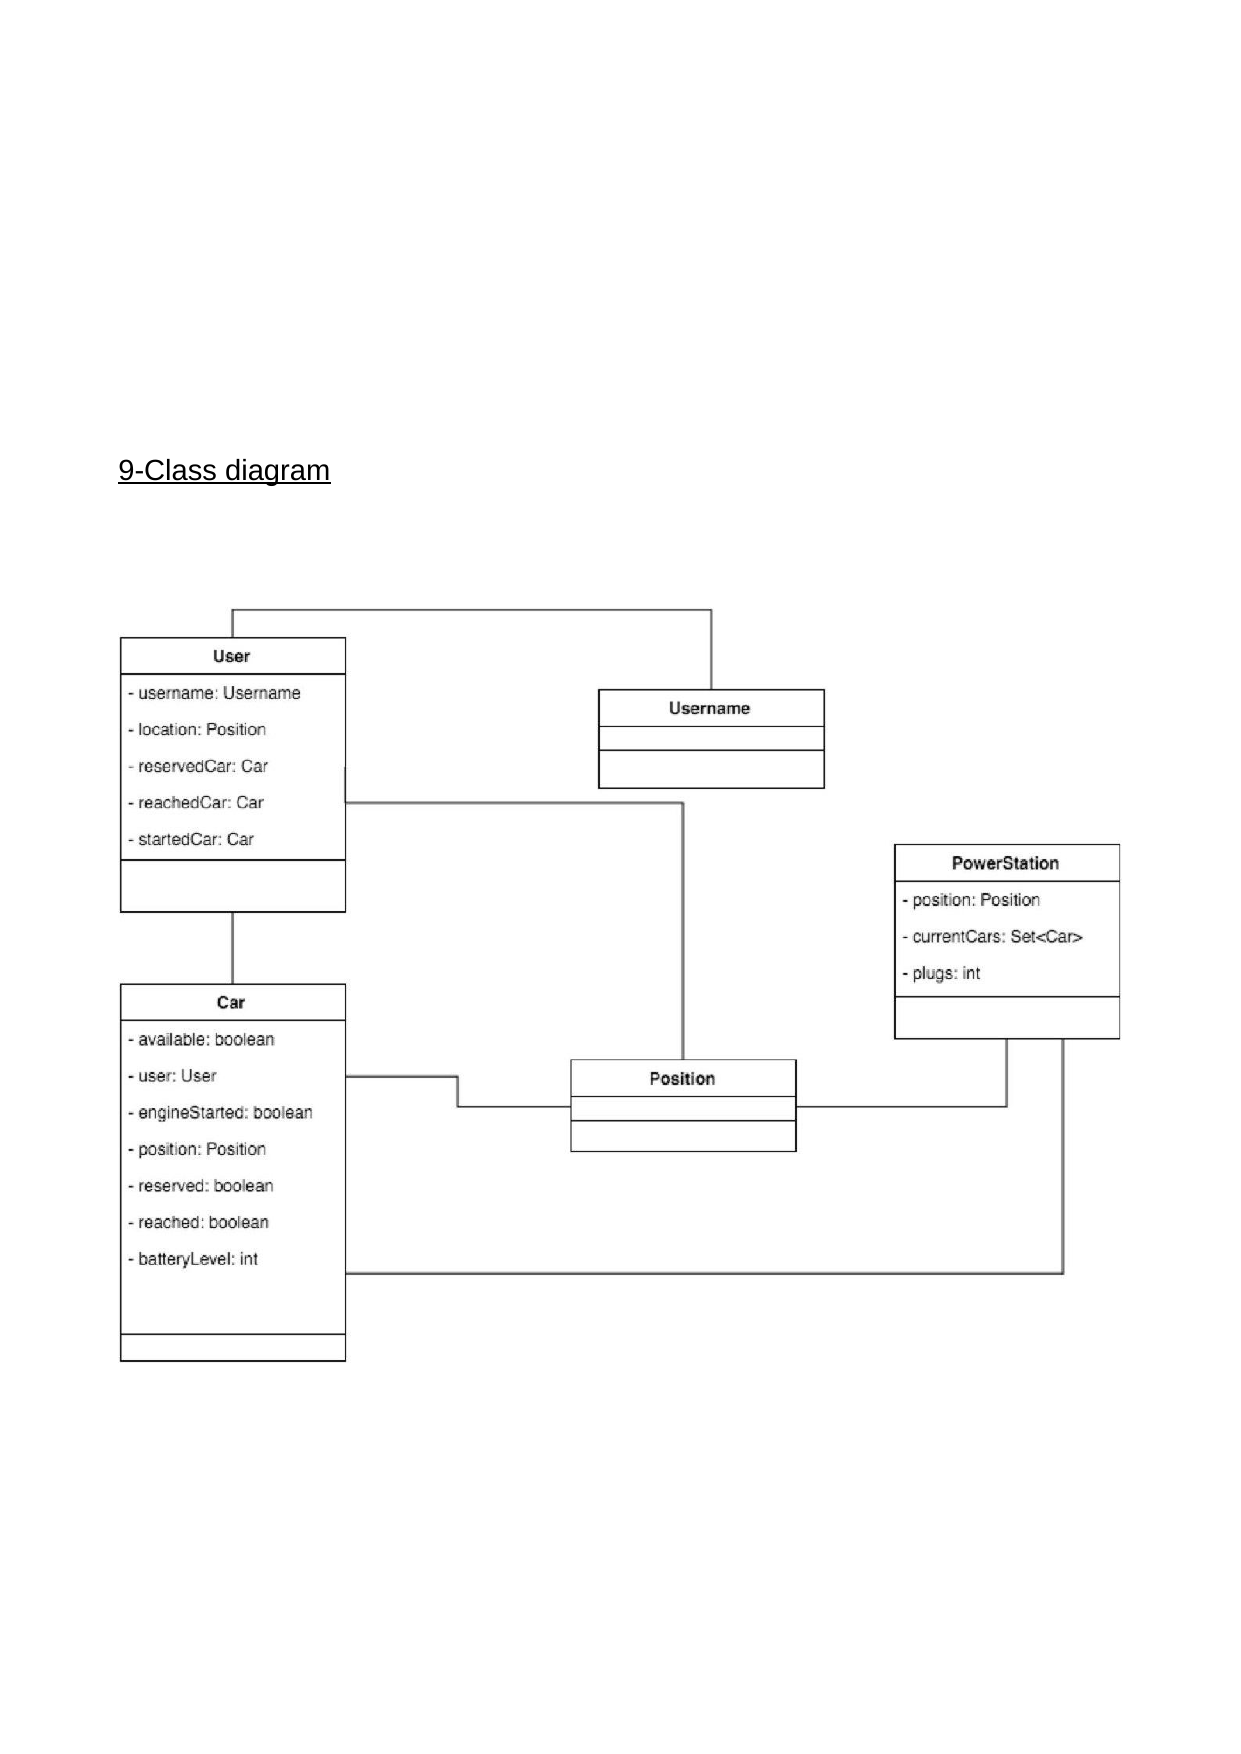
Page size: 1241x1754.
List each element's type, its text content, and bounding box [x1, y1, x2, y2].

text 9-Class diagram [118, 453, 1122, 486]
picture [118, 607, 1123, 1363]
